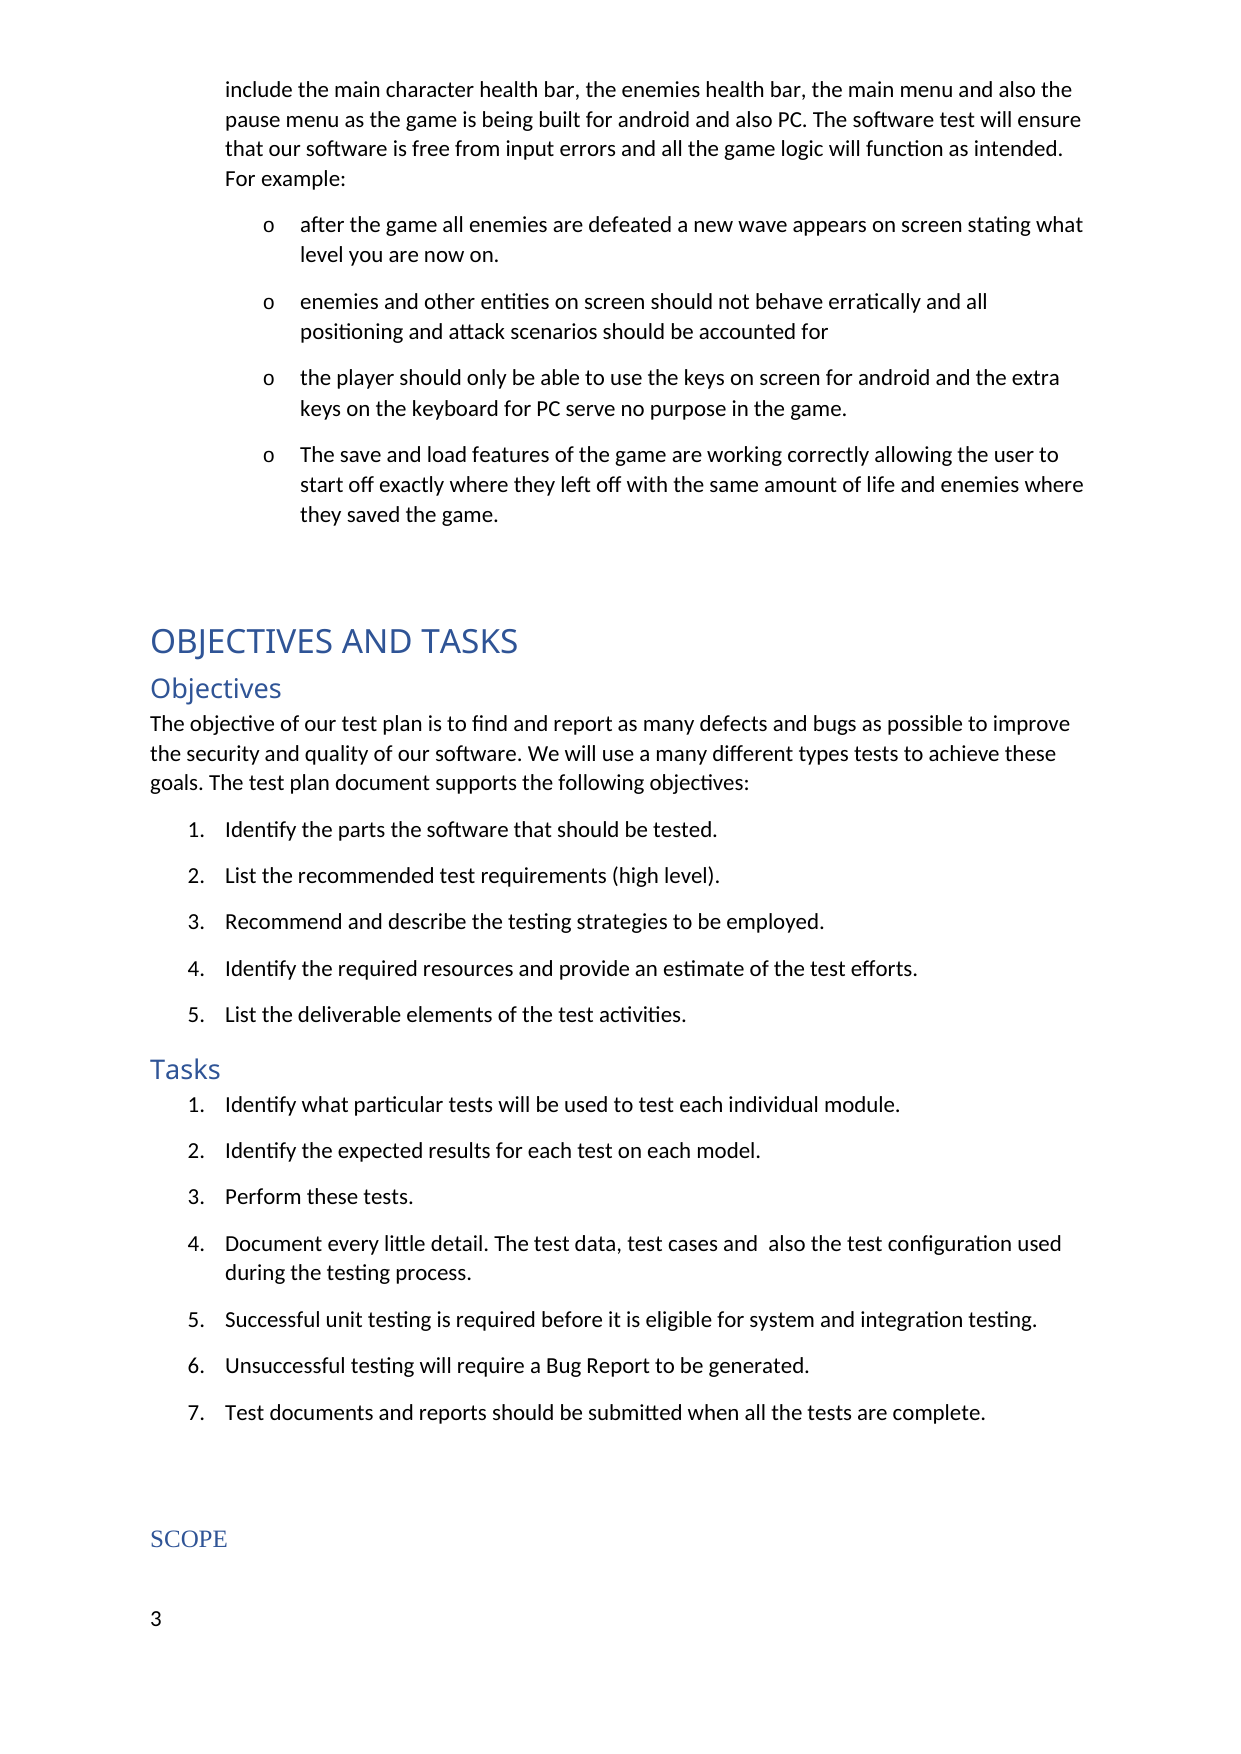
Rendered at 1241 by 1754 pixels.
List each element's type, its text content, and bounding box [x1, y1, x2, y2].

list List the deliverable elements of the test activities. [187, 1000, 1090, 1028]
list Identify what particular tests will be used to test each individual module. [187, 1090, 1090, 1118]
list List the recommended test requirements (high level). [187, 861, 1090, 889]
list Perform these tests. [187, 1182, 1090, 1211]
subtitle Tasks [150, 1051, 1090, 1088]
list enemies and other entities on screen should not behave erratically and all positioning and attack scenarios should be accounted for [262, 287, 1090, 345]
list Document every little detail. The test data, test cases and also the test configuration used during the testing process. [187, 1229, 1090, 1287]
list The save and load features of the game are working correctly allowing the user to start off exactly where they left off with the same amount of life and enemies where they saved the game. [262, 440, 1090, 528]
list Recommend and describe the testing strategies to be employed. [187, 907, 1090, 936]
subtitle Objectives [150, 670, 1090, 707]
list Identify the expected results for each test on each model. [187, 1136, 1090, 1164]
subtitle OBJECTIVES AND TASKS [150, 618, 1090, 663]
text The objective of our test plan is to find and report as many defects and bugs as possible to improve the security and quality of our software. We will use a many different types tests to achieve these goals. The test plan document supports the following objectives: [150, 709, 1090, 796]
list include the main character health bar, the enemies health bar, the main menu and also the pause menu as the game is being built for android and also PC. The software test will ensure that our software is free from input errors and all the game logic will function as intended. For example: [187, 75, 1090, 192]
list after the game all enemies are defeated a new wave appears on screen stating what level you are now on. [262, 210, 1090, 269]
list the player should only be able to use the keys on screen for android and the extra keys on the keyboard for PC serve no purpose in the game. [262, 363, 1090, 422]
list Test documents and reports should be submitted when all the tests are complete. [187, 1398, 1090, 1426]
list Identify the required resources and provide an estimate of the test efforts. [187, 954, 1090, 982]
list Successful unit testing is required before it is eligible for system and integration testing. [187, 1305, 1090, 1333]
list Unsuccessful testing will require a Bug Report to be generated. [187, 1351, 1090, 1379]
subtitle SCOPE [150, 1524, 1090, 1553]
list Identify the parts the software that should be tested. [187, 815, 1090, 843]
